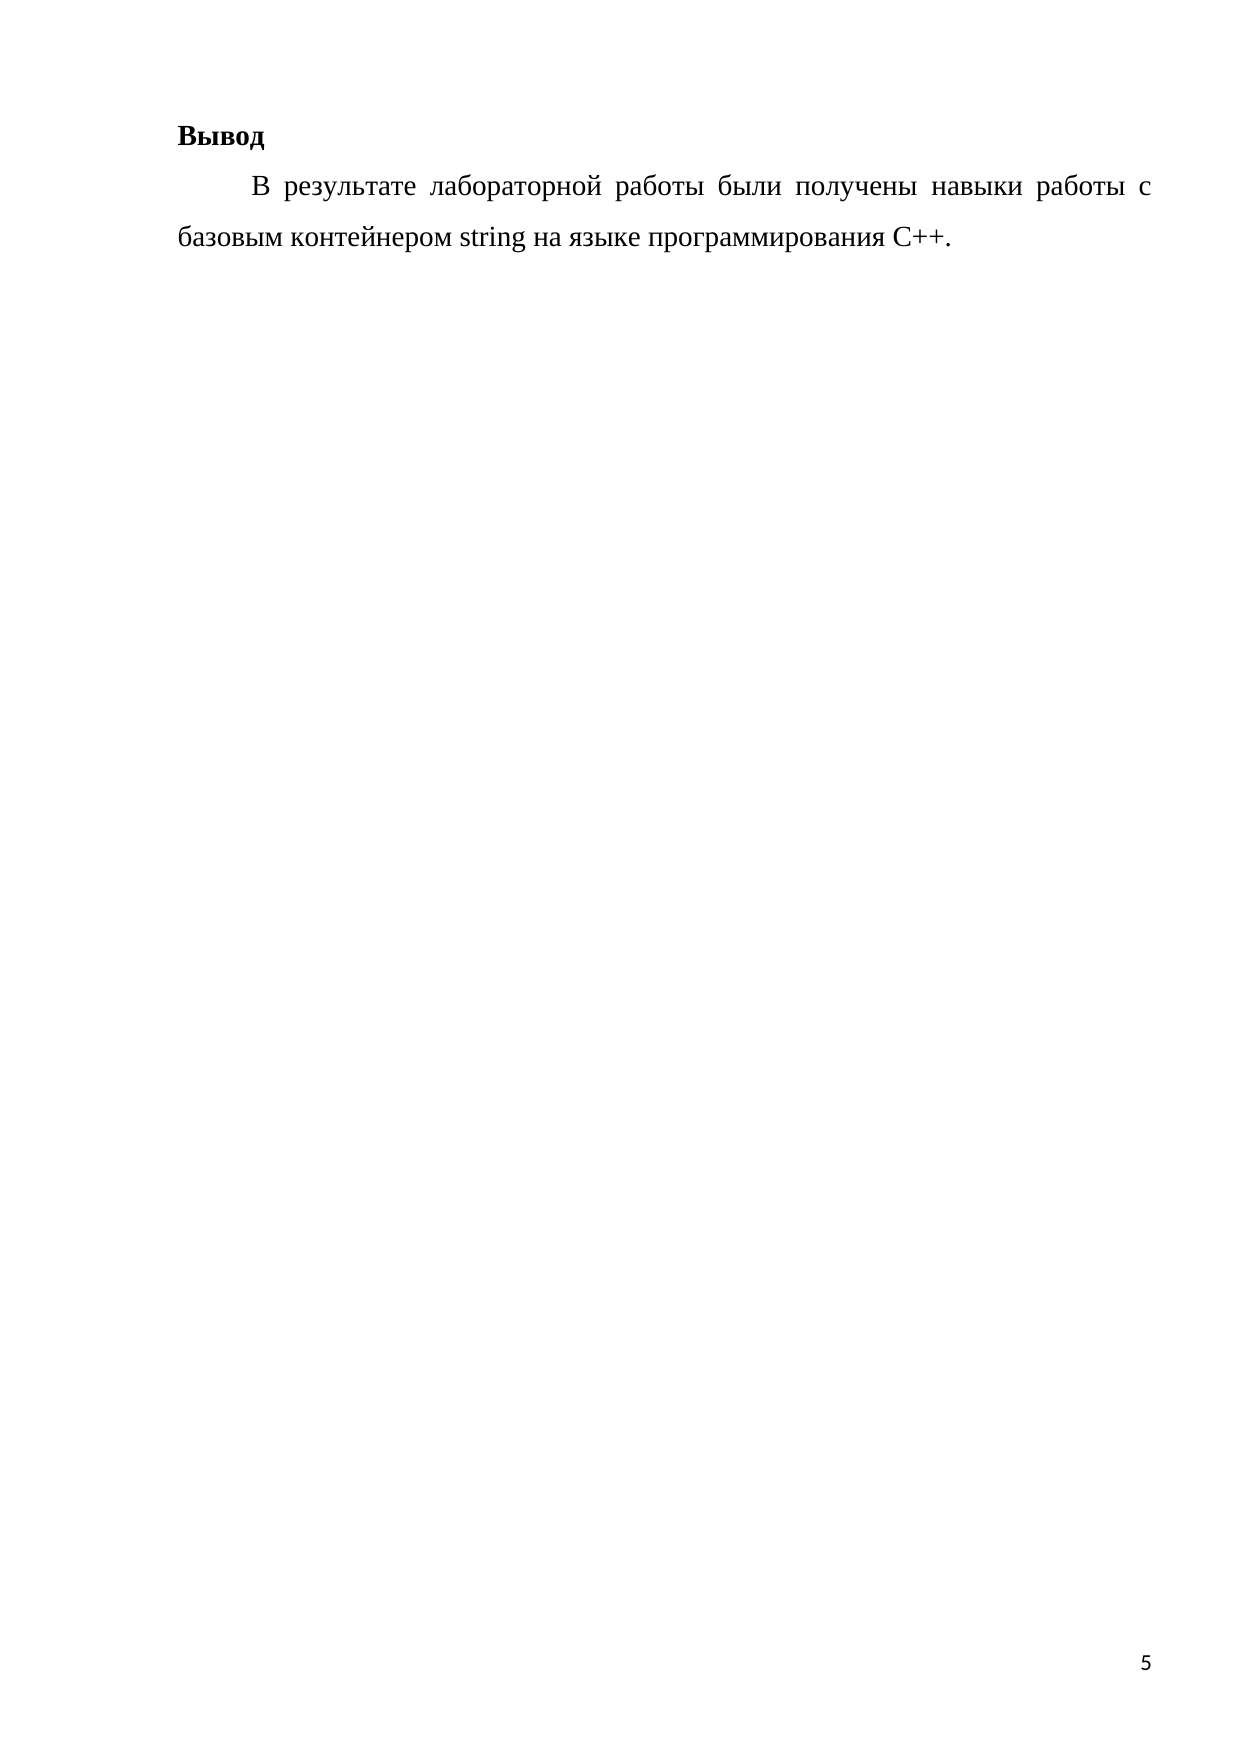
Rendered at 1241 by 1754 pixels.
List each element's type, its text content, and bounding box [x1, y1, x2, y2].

text В результате лабораторной работы были получены навыки работы с базовым контейнером string на языке программирования С++. [177, 168, 1152, 252]
text Вывод [118, 118, 1152, 152]
